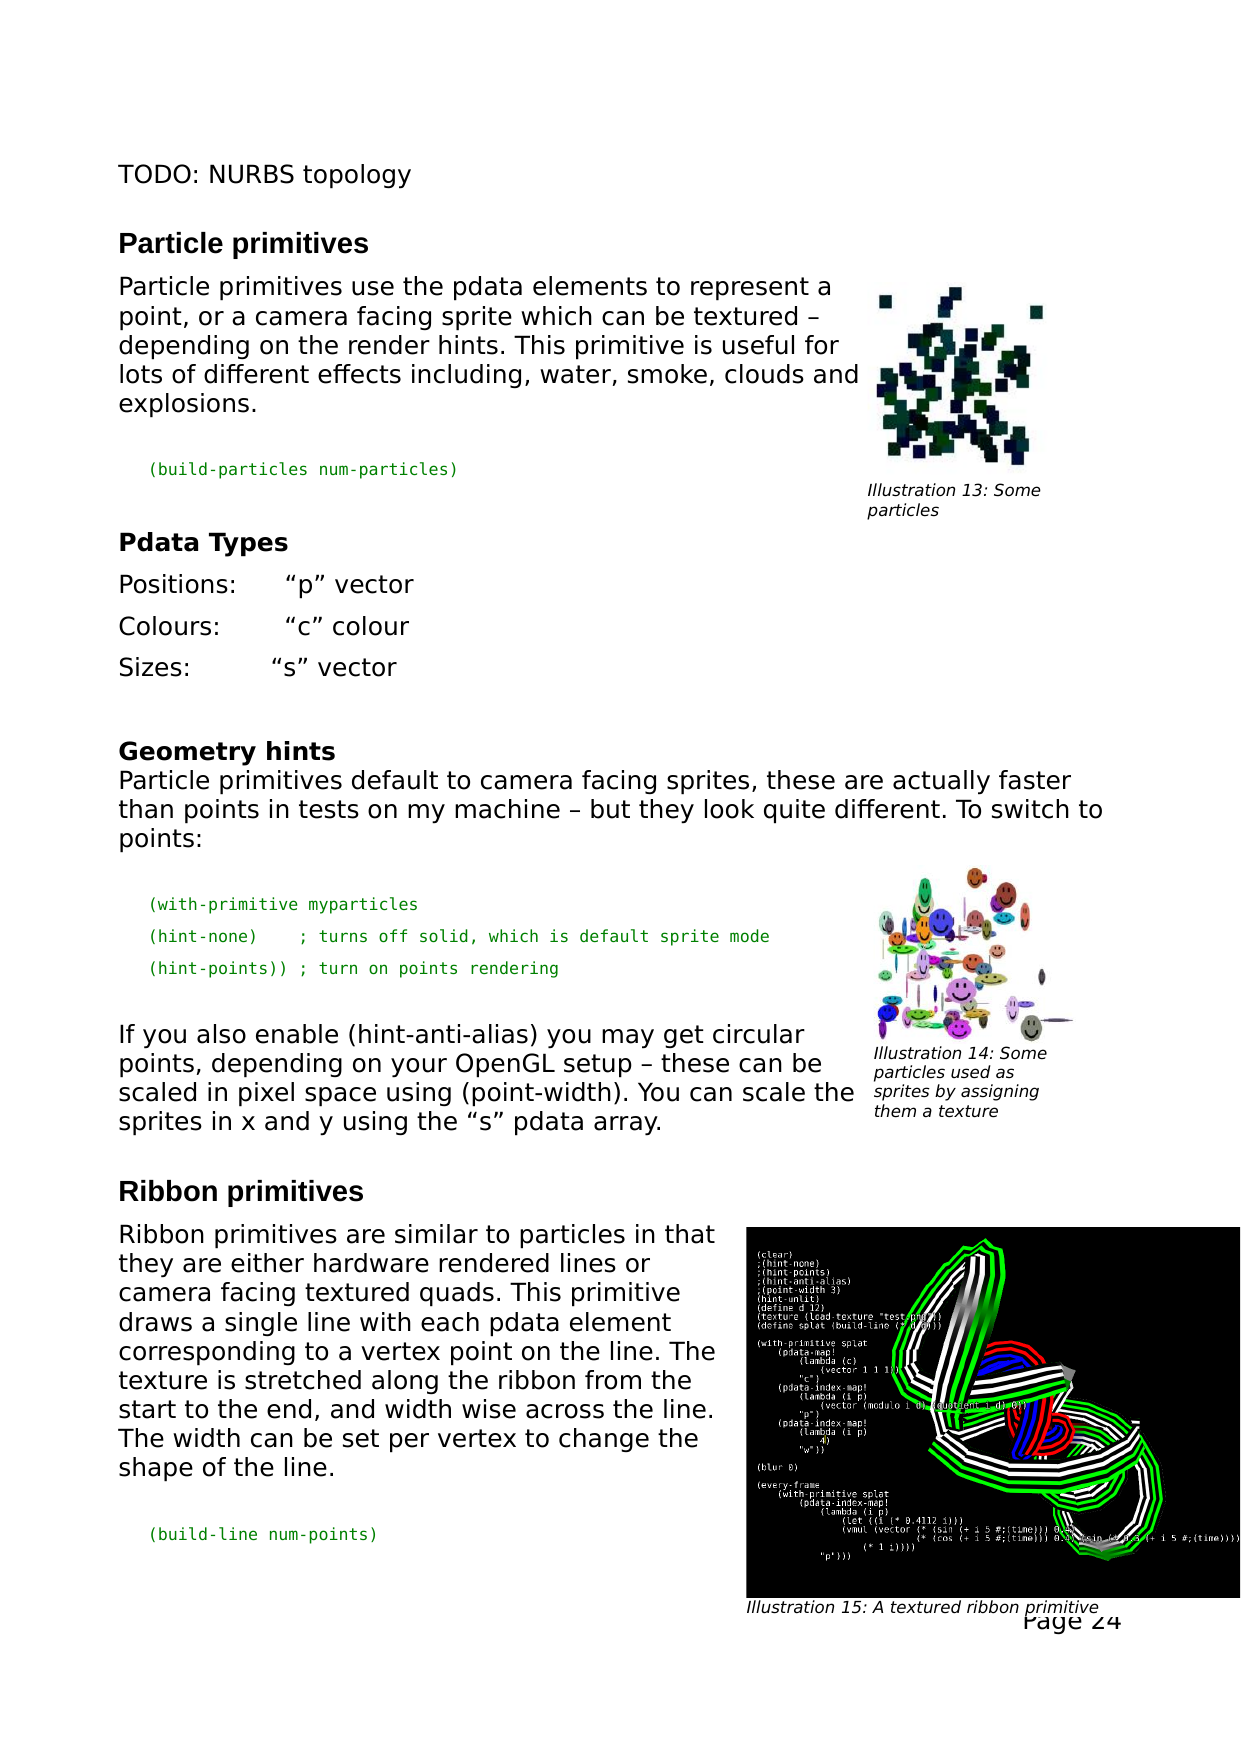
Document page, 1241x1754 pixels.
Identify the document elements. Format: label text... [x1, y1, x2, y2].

text (build-line num-points) [148, 1524, 746, 1544]
text Pdata Types [118, 529, 1122, 558]
text [1053, 272, 1122, 418]
text Positions: “p” vector [118, 570, 1122, 599]
text (hint-points)) ; turn on points rendering [148, 959, 873, 978]
text Illustration 14: Some particles used as sprites by assigning them a texture [873, 1044, 1076, 1121]
text Ribbon primitives are similar to particles in that they are either hardware rendered lines or camera facing textured quads. This primitive draws a single line with each pdata element corresponding to a vertex point on the line. The texture is stretched along the ribbon from the start to the end, and width wise across the line. The width can be set per vertex to change the shape of the line. [118, 1220, 746, 1483]
text (with-primitive myparticles [148, 895, 873, 915]
picture [873, 865, 1077, 1044]
text (hint-none) ; turns off solid, which is default sprite mode [148, 927, 873, 947]
text Geometry hints [118, 737, 1122, 766]
subtitle [867, 270, 1053, 282]
text Particle primitives use the pdata elements to represent a point, or a camera facing sprite which can be textured – depending on the render hints. This primitive is useful for lots of different effects including, water, smoke, clouds and explosions. [118, 272, 867, 418]
text [1054, 460, 1122, 479]
subtitle [746, 1215, 1240, 1227]
text [1077, 895, 1122, 915]
text Particle primitives default to camera facing sprites, these are actually faster than points in tests on my machine – but they look quite different. To switch to points: [118, 766, 1122, 865]
picture [867, 282, 1054, 481]
text (build-particles num-particles) [148, 460, 867, 479]
subtitle Particle primitives [118, 226, 1122, 260]
subtitle Ribbon primitives [118, 1174, 1122, 1208]
text Colours: “c” colour [118, 612, 1122, 641]
text If you also enable (hint-anti-alias) you may get circular points, depending on your OpenGL setup – these can be scaled in pixel space using (point-width). You can scale the sprites in x and y using the “s” pdata array. [118, 1020, 1122, 1137]
text TODO: NURBS topology [118, 160, 1122, 189]
text Sizes: “s” vector [118, 654, 1122, 683]
text Illustration 15: A textured ribbon primitive [746, 1598, 1240, 1617]
text Illustration 13: Some particles [867, 481, 1053, 520]
text [1077, 959, 1122, 978]
picture [746, 1227, 1241, 1598]
